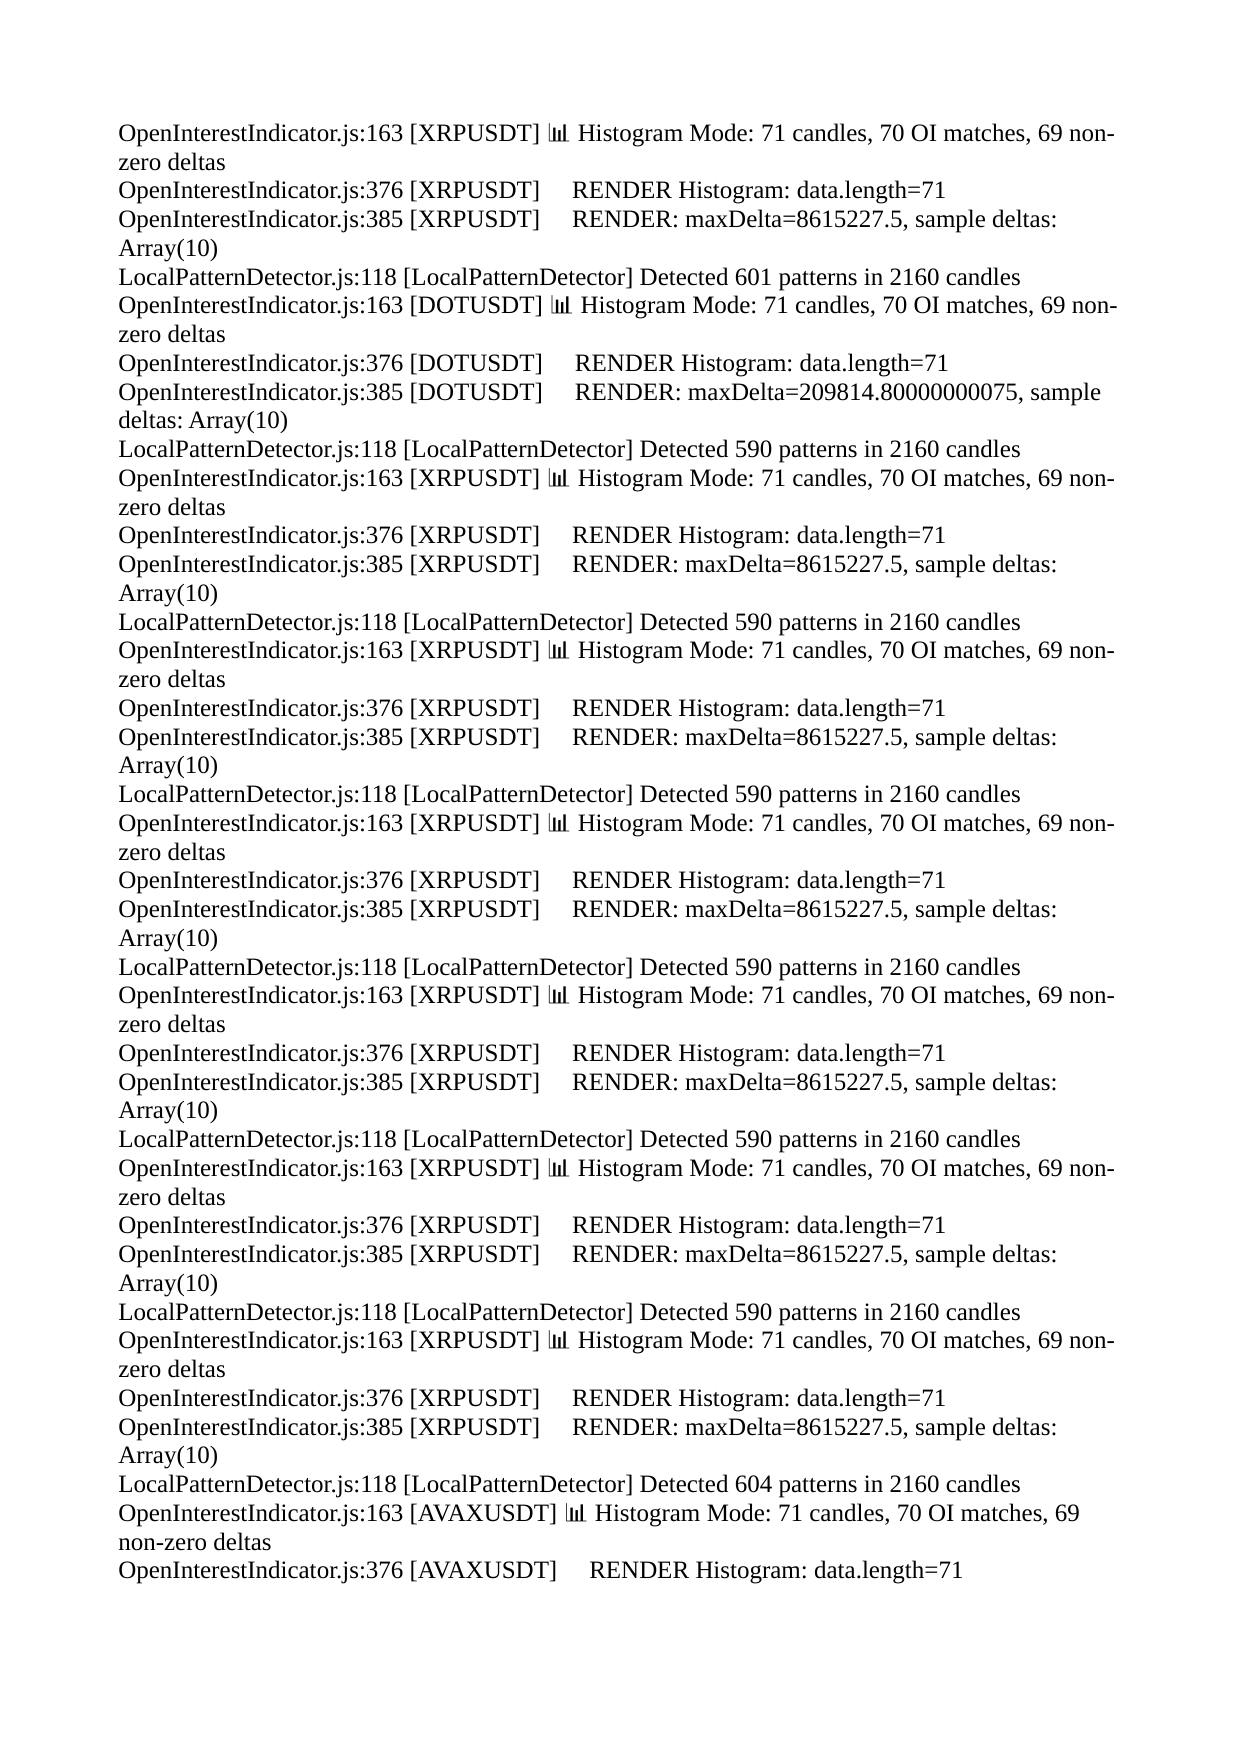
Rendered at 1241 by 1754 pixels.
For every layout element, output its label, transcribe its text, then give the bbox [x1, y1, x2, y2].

text OpenInterestIndicator.js:385 [XRPUSDT] 🎨 RENDER: maxDelta=8615227.5, sample deltas: Array(10) [118, 1412, 1122, 1469]
text OpenInterestIndicator.js:163 [DOTUSDT] 📊 Histogram Mode: 71 candles, 70 OI matches, 69 non-zero deltas [118, 291, 1122, 348]
text LocalPatternDetector.js:118 [LocalPatternDetector] Detected 590 patterns in 2160 candles [118, 1124, 1122, 1153]
text OpenInterestIndicator.js:163 [XRPUSDT] 📊 Histogram Mode: 71 candles, 70 OI matches, 69 non-zero deltas [118, 981, 1122, 1038]
text LocalPatternDetector.js:118 [LocalPatternDetector] Detected 590 patterns in 2160 candles [118, 952, 1122, 981]
text OpenInterestIndicator.js:163 [XRPUSDT] 📊 Histogram Mode: 71 candles, 70 OI matches, 69 non-zero deltas [118, 1326, 1122, 1383]
text OpenInterestIndicator.js:385 [XRPUSDT] 🎨 RENDER: maxDelta=8615227.5, sample deltas: Array(10) [118, 1067, 1122, 1124]
text OpenInterestIndicator.js:376 [XRPUSDT] 🎨 RENDER Histogram: data.length=71 [118, 1038, 1122, 1067]
text LocalPatternDetector.js:118 [LocalPatternDetector] Detected 601 patterns in 2160 candles [118, 262, 1122, 291]
text LocalPatternDetector.js:118 [LocalPatternDetector] Detected 604 patterns in 2160 candles [118, 1469, 1122, 1498]
text OpenInterestIndicator.js:385 [XRPUSDT] 🎨 RENDER: maxDelta=8615227.5, sample deltas: Array(10) [118, 549, 1122, 607]
text OpenInterestIndicator.js:376 [XRPUSDT] 🎨 RENDER Histogram: data.length=71 [118, 1383, 1122, 1412]
text OpenInterestIndicator.js:376 [XRPUSDT] 🎨 RENDER Histogram: data.length=71 [118, 521, 1122, 549]
text OpenInterestIndicator.js:376 [AVAXUSDT] 🎨 RENDER Histogram: data.length=71 [118, 1556, 1122, 1584]
text OpenInterestIndicator.js:376 [XRPUSDT] 🎨 RENDER Histogram: data.length=71 [118, 693, 1122, 722]
text OpenInterestIndicator.js:376 [XRPUSDT] 🎨 RENDER Histogram: data.length=71 [118, 866, 1122, 894]
text OpenInterestIndicator.js:163 [XRPUSDT] 📊 Histogram Mode: 71 candles, 70 OI matches, 69 non-zero deltas [118, 118, 1122, 176]
text OpenInterestIndicator.js:385 [XRPUSDT] 🎨 RENDER: maxDelta=8615227.5, sample deltas: Array(10) [118, 204, 1122, 262]
text OpenInterestIndicator.js:163 [AVAXUSDT] 📊 Histogram Mode: 71 candles, 70 OI matches, 69 non-zero deltas [118, 1498, 1122, 1556]
text LocalPatternDetector.js:118 [LocalPatternDetector] Detected 590 patterns in 2160 candles [118, 779, 1122, 808]
text OpenInterestIndicator.js:163 [XRPUSDT] 📊 Histogram Mode: 71 candles, 70 OI matches, 69 non-zero deltas [118, 636, 1122, 693]
text OpenInterestIndicator.js:163 [XRPUSDT] 📊 Histogram Mode: 71 candles, 70 OI matches, 69 non-zero deltas [118, 808, 1122, 866]
text OpenInterestIndicator.js:385 [XRPUSDT] 🎨 RENDER: maxDelta=8615227.5, sample deltas: Array(10) [118, 1239, 1122, 1297]
text OpenInterestIndicator.js:385 [DOTUSDT] 🎨 RENDER: maxDelta=209814.80000000075, sample deltas: Array(10) [118, 377, 1122, 434]
text OpenInterestIndicator.js:385 [XRPUSDT] 🎨 RENDER: maxDelta=8615227.5, sample deltas: Array(10) [118, 722, 1122, 779]
text LocalPatternDetector.js:118 [LocalPatternDetector] Detected 590 patterns in 2160 candles [118, 434, 1122, 463]
text LocalPatternDetector.js:118 [LocalPatternDetector] Detected 590 patterns in 2160 candles [118, 607, 1122, 636]
text OpenInterestIndicator.js:385 [XRPUSDT] 🎨 RENDER: maxDelta=8615227.5, sample deltas: Array(10) [118, 894, 1122, 952]
text OpenInterestIndicator.js:376 [XRPUSDT] 🎨 RENDER Histogram: data.length=71 [118, 176, 1122, 204]
text LocalPatternDetector.js:118 [LocalPatternDetector] Detected 590 patterns in 2160 candles [118, 1297, 1122, 1326]
text OpenInterestIndicator.js:163 [XRPUSDT] 📊 Histogram Mode: 71 candles, 70 OI matches, 69 non-zero deltas [118, 463, 1122, 521]
text OpenInterestIndicator.js:376 [DOTUSDT] 🎨 RENDER Histogram: data.length=71 [118, 348, 1122, 377]
text OpenInterestIndicator.js:163 [XRPUSDT] 📊 Histogram Mode: 71 candles, 70 OI matches, 69 non-zero deltas [118, 1153, 1122, 1211]
text OpenInterestIndicator.js:376 [XRPUSDT] 🎨 RENDER Histogram: data.length=71 [118, 1211, 1122, 1239]
